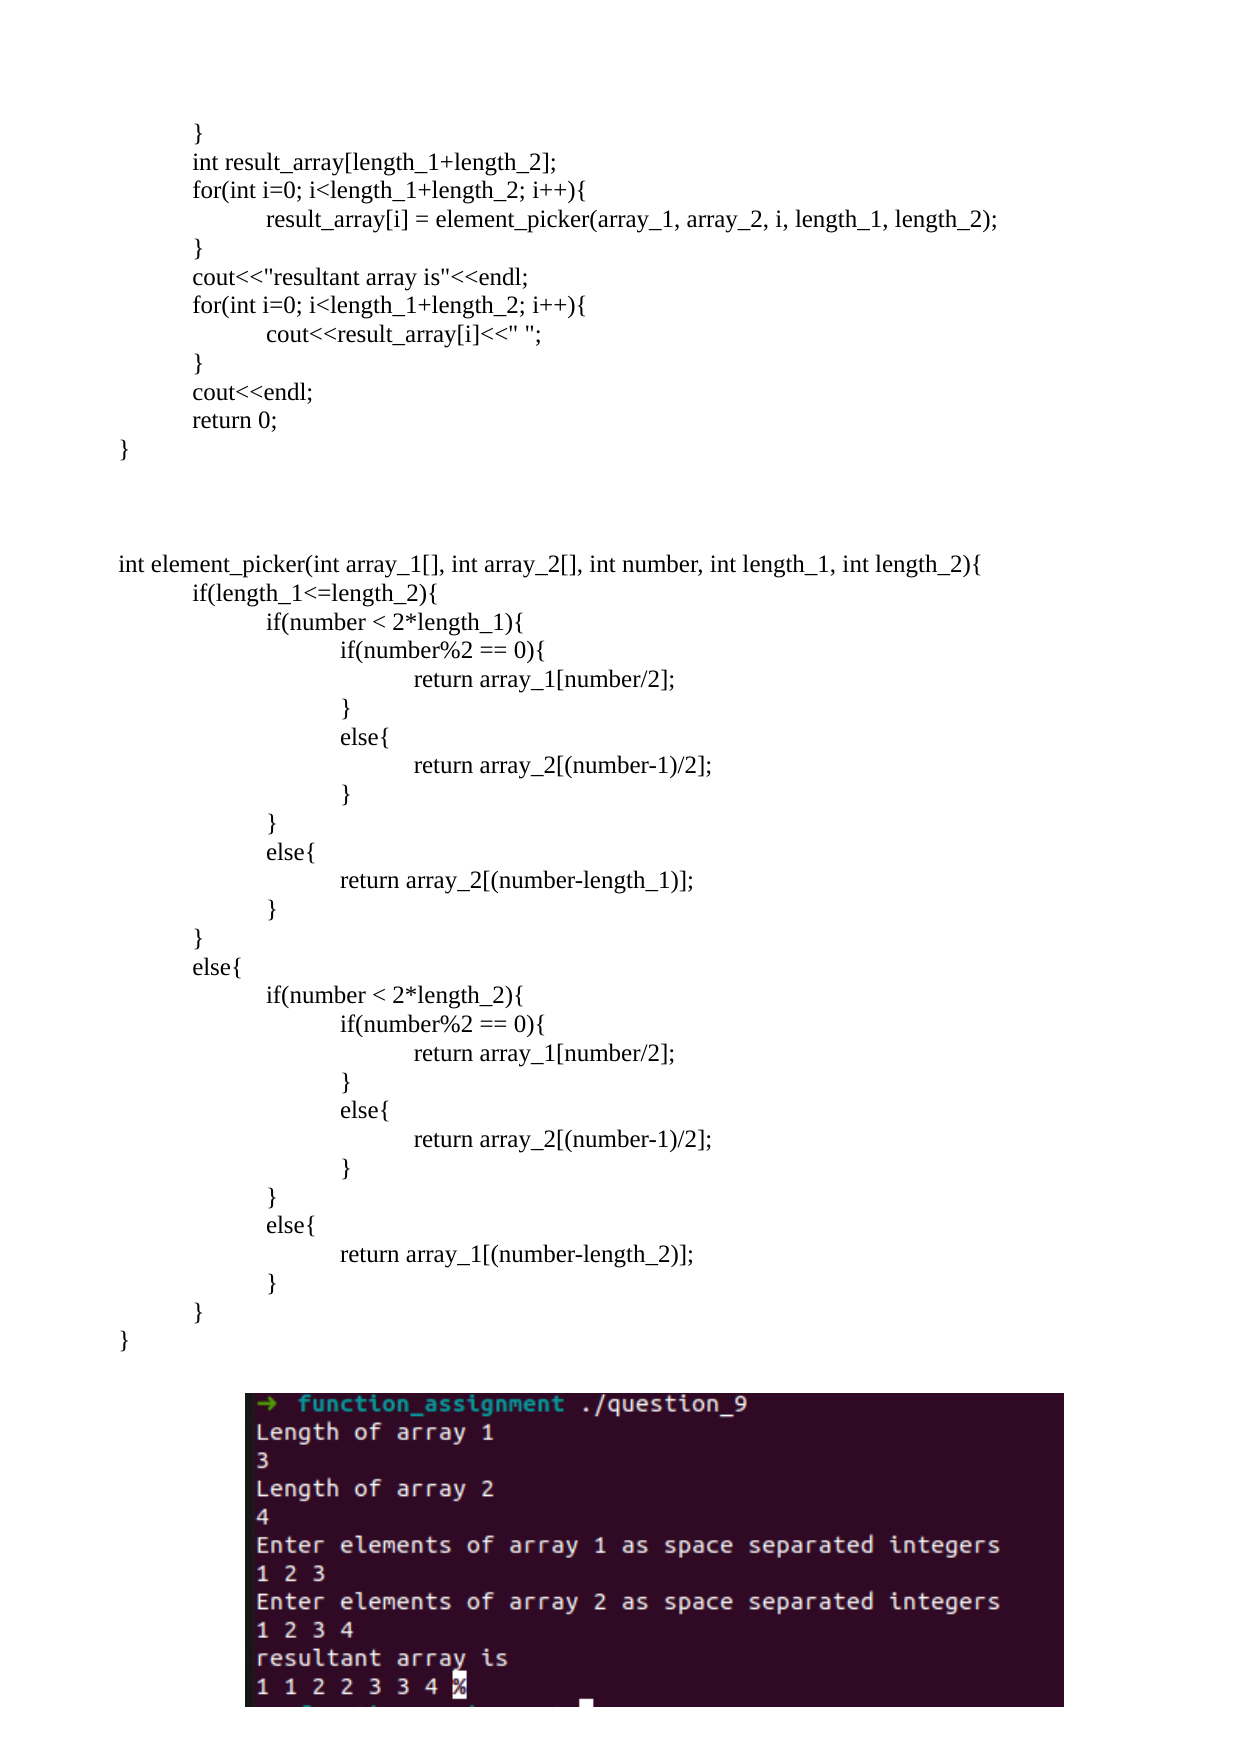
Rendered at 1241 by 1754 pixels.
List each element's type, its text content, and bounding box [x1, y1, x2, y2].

text return array_1[number/2]; [118, 664, 1122, 693]
text if(number < 2*length_1){ [118, 607, 1122, 636]
text cout<<"resultant array is"<<endl; [118, 262, 1122, 291]
text } [118, 779, 1122, 808]
text return array_1[number/2]; [118, 1038, 1122, 1067]
text return array_2[(number-length_1)]; [118, 866, 1122, 894]
text int result_array[length_1+length_2]; [118, 147, 1122, 176]
text } [118, 808, 1122, 837]
text else{ [118, 837, 1122, 866]
text } [118, 1326, 1122, 1354]
text else{ [118, 952, 1122, 981]
text return array_2[(number-1)/2]; [118, 751, 1122, 779]
text cout<<result_array[i]<<" "; [118, 319, 1122, 348]
text } [118, 923, 1122, 952]
text } [118, 1067, 1122, 1096]
text } [118, 693, 1122, 722]
text else{ [118, 1211, 1122, 1239]
text } [118, 1153, 1122, 1182]
text if(number < 2*length_2){ [118, 981, 1122, 1009]
text if(number%2 == 0){ [118, 636, 1122, 664]
text else{ [118, 722, 1122, 751]
text } [118, 348, 1122, 377]
text return 0; [118, 406, 1122, 434]
text return array_2[(number-1)/2]; [118, 1124, 1122, 1153]
text for(int i=0; i<length_1+length_2; i++){ [118, 176, 1122, 204]
text } [118, 118, 1122, 147]
text if(length_1<=length_2){ [118, 578, 1122, 607]
text } [118, 894, 1122, 923]
text } [118, 1268, 1122, 1297]
picture [245, 1393, 1064, 1707]
text } [118, 434, 1122, 463]
text result_array[i] = element_picker(array_1, array_2, i, length_1, length_2); [118, 204, 1122, 233]
text } [118, 1297, 1122, 1326]
text else{ [118, 1096, 1122, 1124]
text } [118, 233, 1122, 262]
text if(number%2 == 0){ [118, 1009, 1122, 1038]
text for(int i=0; i<length_1+length_2; i++){ [118, 291, 1122, 319]
text int element_picker(int array_1[], int array_2[], int number, int length_1, int length_2){ [118, 549, 1122, 578]
text } [118, 1182, 1122, 1211]
text return array_1[(number-length_2)]; [118, 1239, 1122, 1268]
text cout<<endl; [118, 377, 1122, 406]
